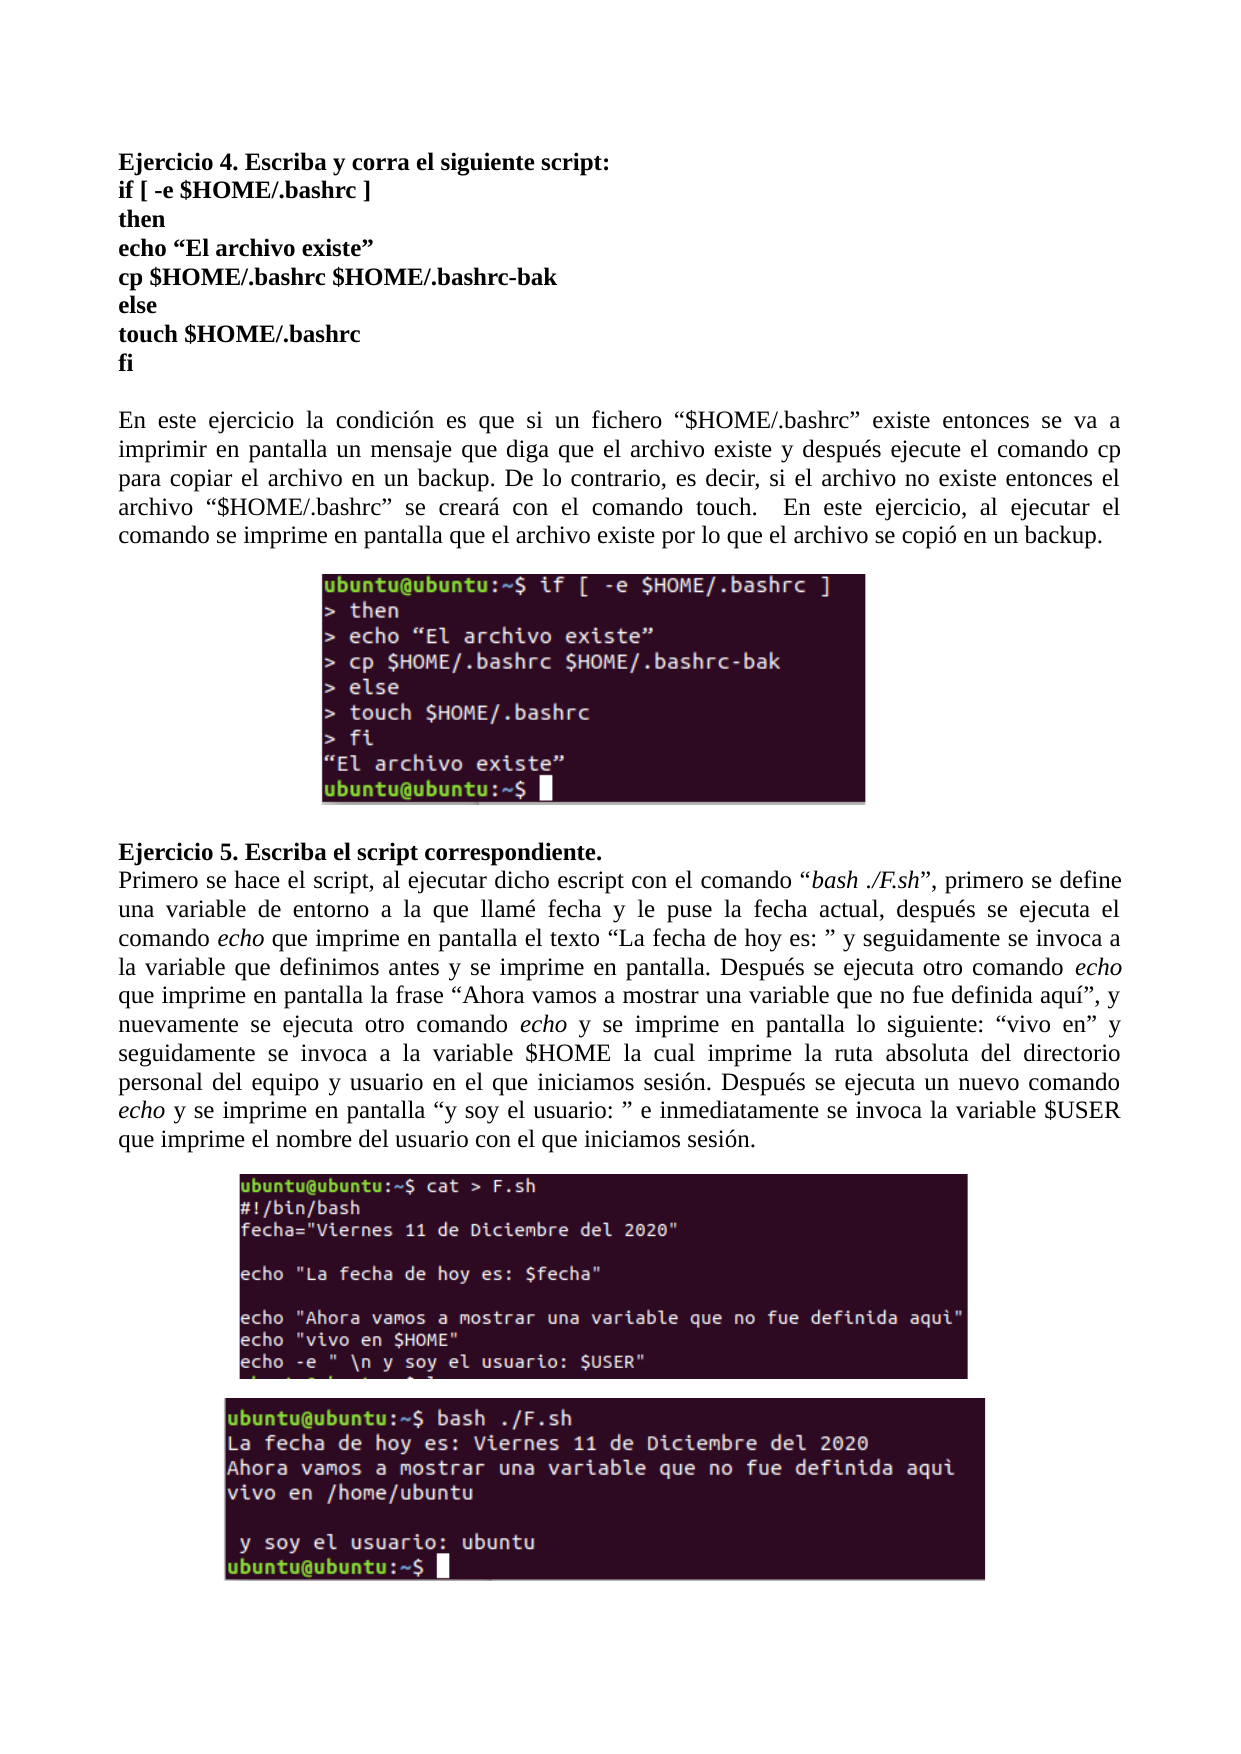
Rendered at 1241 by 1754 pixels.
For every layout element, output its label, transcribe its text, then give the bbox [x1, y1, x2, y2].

picture [223, 1398, 986, 1581]
picture [321, 574, 866, 805]
text else [118, 291, 1122, 319]
text En este ejercicio la condición es que si un fichero “$HOME/.bashrc” existe entonces se va a imprimir en pantalla un mensaje que diga que el archivo existe y después ejecute el comando cp para copiar el archivo en un backup. De lo contrario, es decir, si el archivo no existe entonces el archivo “$HOME/.bashrc” se creará con el comando touch. En este ejercicio, al ejecutar el comando se imprime en pantalla que el archivo existe por lo que el archivo se copió en un backup. [118, 406, 1122, 549]
text Primero se hace el script, al ejecutar dicho escript con el comando “bash ./F.sh”, primero se define una variable de entorno a la que llamé fecha y le puse la fecha actual, después se ejecuta el comando echo que imprime en pantalla el texto “La fecha de hoy es: ” y seguidamente se invoca a la variable que definimos antes y se imprime en pantalla. Después se ejecuta otro comando echo que imprime en pantalla la frase “Ahora vamos a mostrar una variable que no fue definida aquí”, y nuevamente se ejecuta otro comando echo y se imprime en pantalla lo siguiente: “vivo en” y seguidamente se invoca a la variable $HOME la cual imprime la ruta absoluta del directorio personal del equipo y usuario en el que iniciamos sesión. Después se ejecuta un nuevo comando echo y se imprime en pantalla “y soy el usuario: ” e inmediatamente se invoca la variable $USER que imprime el nombre del usuario con el que iniciamos sesión. [118, 866, 1122, 1153]
text echo “El archivo existe” [118, 233, 1122, 262]
text if [ -e $HOME/.bashrc ] [118, 176, 1122, 204]
picture [239, 1174, 968, 1379]
text cp $HOME/.bashrc $HOME/.bashrc-bak [118, 262, 1122, 291]
text fi [118, 348, 1122, 377]
text touch $HOME/.bashrc [118, 319, 1122, 348]
text Ejercicio 5. Escriba el script correspondiente. [118, 837, 1122, 866]
text then [118, 204, 1122, 233]
text Ejercicio 4. Escriba y corra el siguiente script: [118, 147, 1122, 176]
